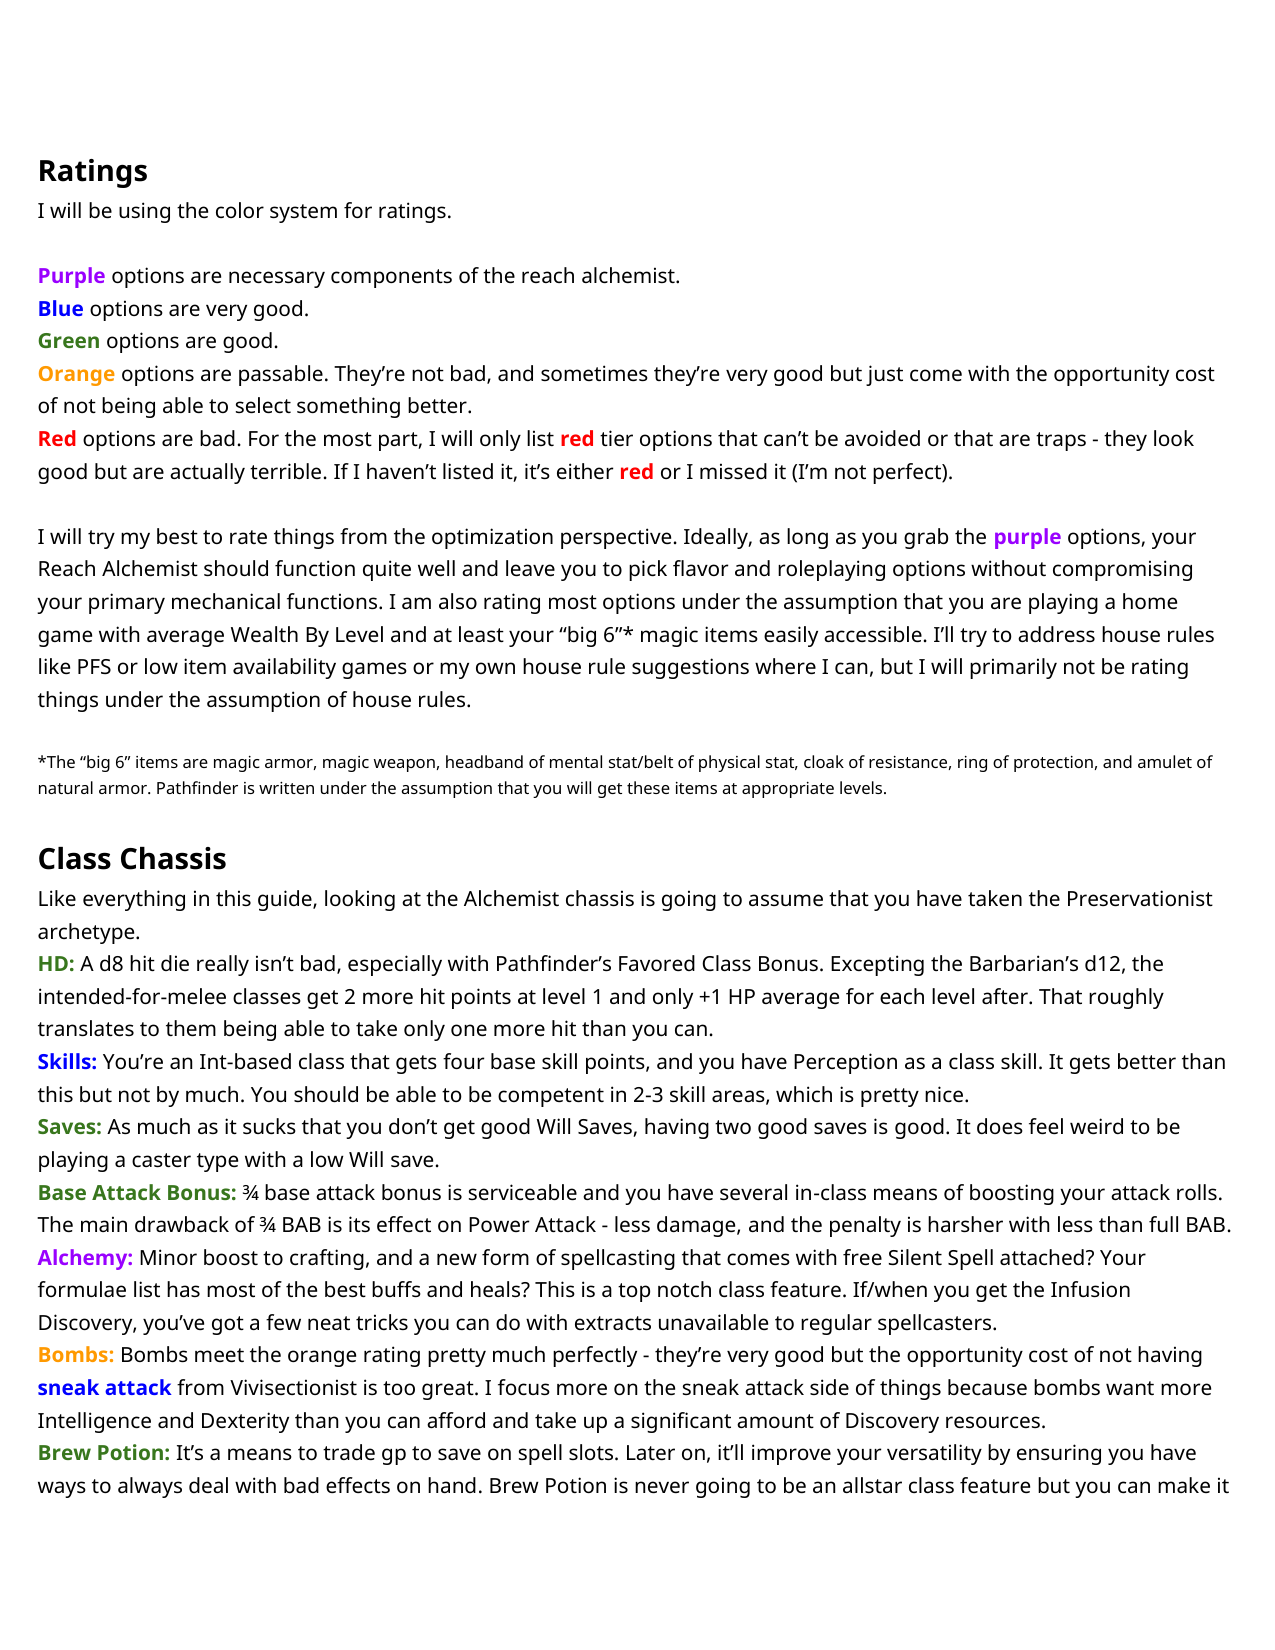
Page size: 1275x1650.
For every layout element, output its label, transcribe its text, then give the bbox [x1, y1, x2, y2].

text Green options are good. Orange options are passable. They’re not bad, and sometimes they’re very good but just come with the opportunity cost of not being able to select something better. Red options are bad. For the most part, I will only list red tier options that can’t be avoided or that are traps - they look good but are actually terrible. If I haven’t listed it, it’s either red or I missed it (I’m not perfect). [37, 326, 1237, 485]
text *The “big 6” items are magic armor, magic weapon, headband of mental stat/belt of physical stat, cloak of resistance, ring of protection, and amulet of natural armor. Pathfinder is written under the assumption that you will get these items at appropriate levels. [37, 750, 1237, 799]
text Like everything in this guide, looking at the Alchemist chassis is going to assume that you have taken the Preservationist archetype. [37, 884, 1237, 945]
text Saves: As much as it sucks that you don’t get good Will Saves, having two good saves is good. It does feel weird to be playing a caster type with a low Will save. [37, 1112, 1237, 1173]
text Skills: You’re an Int-based class that gets four base skill points, and you have Perception as a class skill. It gets better than this but not by much. You should be able to be competent in 2-3 skill areas, which is pretty nice. [37, 1047, 1237, 1108]
text HD: A d8 hit die really isn’t bad, especially with Pathfinder’s Favored Class Bonus. Excepting the Barbarian’s d12, the intended-for-melee classes get 2 more hit points at level 1 and only +1 HP average for each level after. That roughly translates to them being able to take only one more hit than you can. [37, 949, 1237, 1043]
text Brew Potion: It’s a means to trade gp to save on spell slots. Later on, it’ll improve your versatility by ensuring you have ways to always deal with bad effects on hand. Brew Potion is never going to be an allstar class feature but you can make it [37, 1438, 1237, 1499]
text Alchemy: Minor boost to crafting, and a new form of spellcasting that comes with free Silent Spell attached? Your formulae list has most of the best buffs and heals? This is a top notch class feature. If/when you get the Infusion Discovery, you’ve got a few neat tricks you can do with extracts unavailable to regular spellcasters. [37, 1243, 1237, 1336]
title Ratings [37, 150, 1237, 190]
text Blue options are very good. [37, 294, 1237, 322]
text I will be using the color system for ratings. [37, 196, 1237, 224]
text Purple options are necessary components of the reach alchemist. [37, 261, 1237, 289]
text I will try my best to rate things from the optimization perspective. Ideally, as long as you grab the purple options, your Reach Alchemist should function quite well and leave you to pick flavor and roleplaying options without compromising your primary mechanical functions. I am also rating most options under the assumption that you are playing a home game with average Wealth By Level and at least your “big 6”* magic items easily accessible. I’ll try to address house rules like PFS or low item availability games or my own house rule suggestions where I can, but I will primarily not be rating things under the assumption of house rules. [37, 522, 1237, 713]
text Base Attack Bonus: ¾ base attack bonus is serviceable and you have several in-class means of boosting your attack rolls. The main drawback of ¾ BAB is its effect on Power Attack - less damage, and the penalty is harsher with less than full BAB. [37, 1178, 1237, 1239]
title Class Chassis [37, 838, 1237, 878]
text Bombs: Bombs meet the orange rating pretty much perfectly - they’re very good but the opportunity cost of not having sneak attack from Vivisectionist is too great. I focus more on the sneak attack side of things because bombs want more Intelligence and Dexterity than you can afford and take up a significant amount of Discovery resources. [37, 1341, 1237, 1434]
